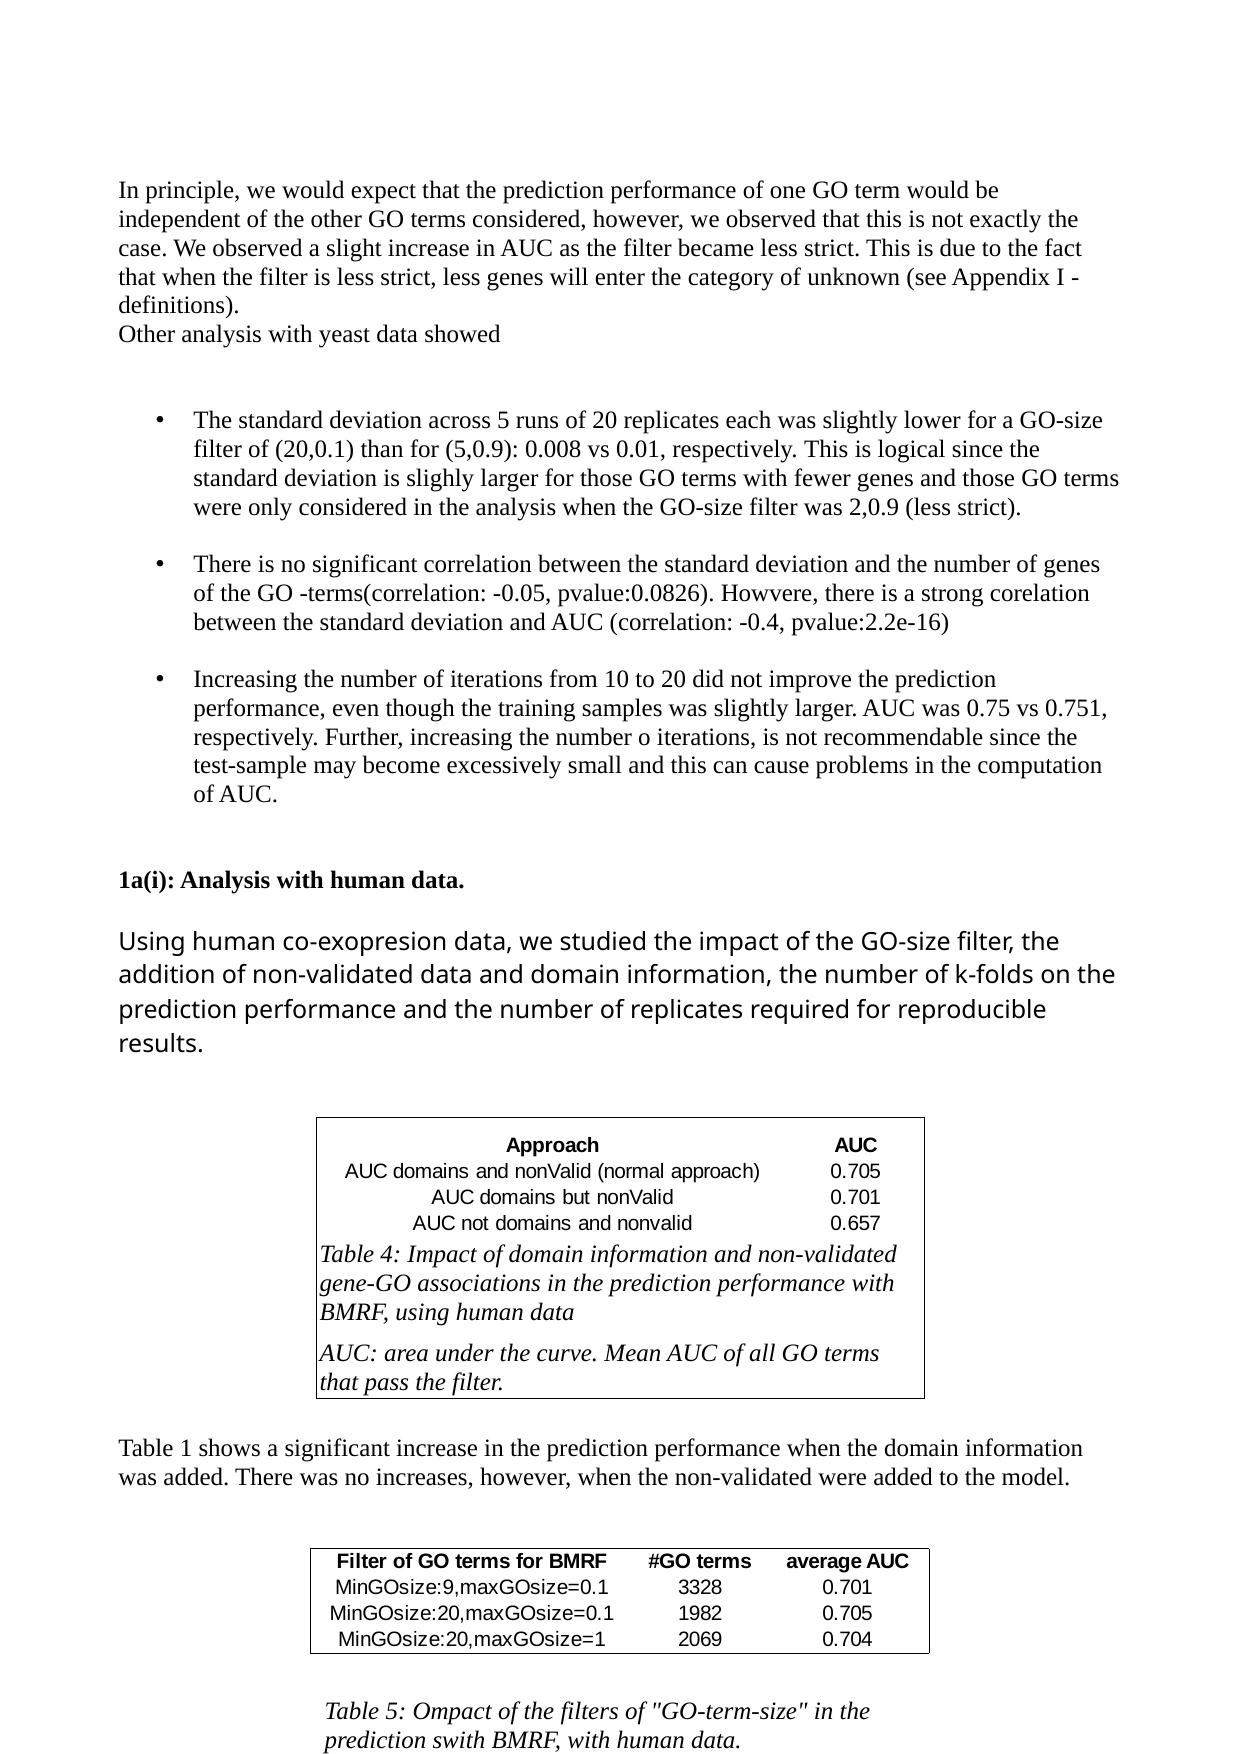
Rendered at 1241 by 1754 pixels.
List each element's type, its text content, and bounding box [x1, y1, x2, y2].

text Using human co-exopresion data, we studied the impact of the GO-size filter, the addition of non-validated data and domain information, the number of k-folds on the prediction performance and the number of replicates required for reproducible results. [118, 923, 1122, 1059]
text Table 5: Ompact of the filters of "GO-term-size" in the prediction swith BMRF, with human data. [324, 1696, 916, 1754]
text Table 1 shows a significant increase in the prediction performance when the domain information was added. There was no increases, however, when the non-validated were added to the model. [118, 1433, 1122, 1491]
text 1a(i): Analysis with human data. [118, 866, 1122, 894]
list Increasing the number of iterations from 10 to 20 did not improve the prediction performance, even though the training samples was slightly larger. AUC was 0.75 vs 0.751, respectively. Further, increasing the number o iterations, is not recommendable since the test-sample may become excessively small and this can cause problems in the computation of AUC. [156, 664, 1122, 808]
text Other analysis with yeast data showed [118, 319, 1122, 348]
list There is no significant correlation between the standard deviation and the number of genes of the GO -terms(correlation: -0.05, pvalue:0.0826). Howvere, there is a strong corelation between the standard deviation and AUC (correlation: -0.4, pvalue:2.2e-16) [156, 549, 1122, 636]
text In principle, we would expect that the prediction performance of one GO term would be independent of the other GO terms considered, however, we observed that this is not exactly the case. We observed a slight increase in AUC as the filter became less strict. This is due to the fact that when the filter is less strict, less genes will enter the category of unknown (see Appendix I - definitions). [118, 176, 1122, 319]
list The standard deviation across 5 runs of 20 replicates each was slightly lower for a GO-size filter of (20,0.1) than for (5,0.9): 0.008 vs 0.01, respectively. This is logical since the standard deviation is slighly larger for those GO terms with fewer genes and those GO terms were only considered in the analysis when the GO-size filter was 2,0.9 (less strict). [156, 406, 1122, 521]
list AUC: area under the curve. Mean AUC of all GO terms that pass the filter. [319, 1338, 921, 1395]
list Table 4: Impact of domain information and non-validated gene-GO associations in the prediction performance with BMRF, using human data [319, 1132, 921, 1325]
